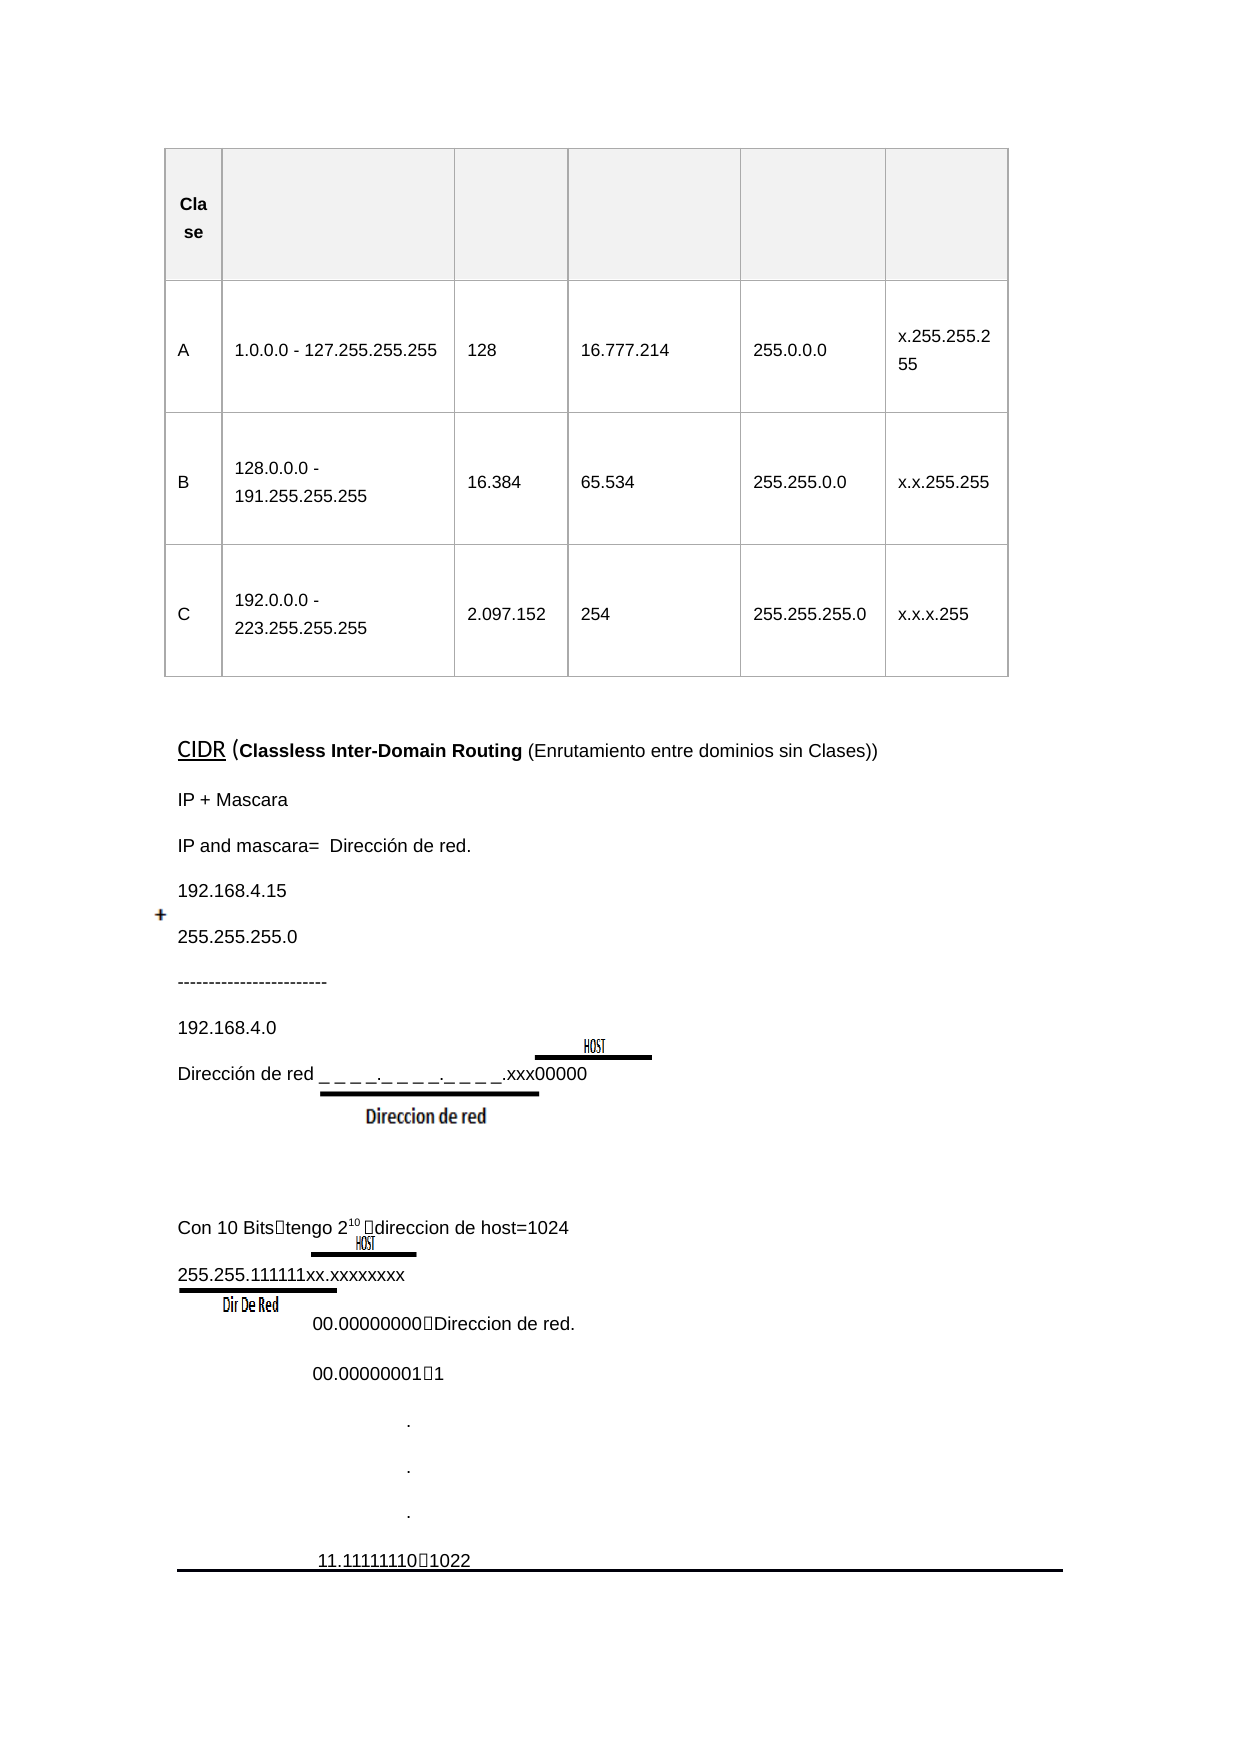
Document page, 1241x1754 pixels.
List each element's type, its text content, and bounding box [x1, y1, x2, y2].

text . [177, 1410, 1063, 1432]
picture [534, 1037, 654, 1078]
table_cell x.x.255.255 [886, 413, 1007, 543]
picture [319, 1088, 544, 1135]
picture [578, 1068, 584, 1078]
table_cell 16.777.214 [569, 281, 740, 412]
table_cell B [166, 413, 221, 543]
table_cell 2.097.152 [455, 545, 567, 676]
table_cell x.255.255.255 [886, 281, 1007, 412]
text 255.255.111111xx.xxxxxxxx [336, 1264, 1063, 1286]
table_cell 254 [569, 545, 740, 676]
picture [568, 1068, 574, 1078]
table_cell 128 [455, 281, 567, 412]
table_cell 255.255.0.0 [741, 413, 885, 543]
text 192.168.4.15 [177, 880, 1063, 902]
text IP + Mascara [177, 789, 1063, 810]
text 255.255.255.0 [177, 926, 1063, 947]
picture [536, 1068, 542, 1078]
table_cell A [166, 281, 221, 412]
text IP and mascara= Dirección de red. [177, 834, 1063, 856]
table_cell 192.0.0.0 - 223.255.255.255 [223, 545, 454, 676]
table_cell 255.0.0.0 [741, 281, 885, 412]
table_header [741, 149, 885, 279]
text 255.255.111111xx.xxxxxxxx [177, 1264, 310, 1286]
text . [177, 1501, 1063, 1523]
table_header [886, 149, 1007, 279]
text 00.00000000Direccion de red. [177, 1310, 1063, 1335]
text CIDR (Classless Inter-Domain Routing (Enrutamiento entre dominios sin Clases)) [177, 733, 1063, 763]
picture [179, 1279, 338, 1320]
table_header [455, 149, 567, 279]
text Dirección de red _ _ _ _._ _ _ _._ _ _ _.xxx00000 [177, 1062, 1063, 1084]
table_cell x.x.x.255 [886, 545, 1007, 676]
table_cell 1.0.0.0 - 127.255.255.255 [223, 281, 454, 412]
table_cell C [166, 545, 221, 676]
table_cell 255.255.255.0 [741, 545, 885, 676]
table_cell 65.534 [569, 413, 740, 543]
text 192.168.4.0 [177, 1017, 1063, 1038]
table_header [569, 149, 740, 279]
picture [547, 1068, 553, 1078]
text ------------------------ [177, 971, 1063, 993]
table_header Clase [166, 149, 221, 279]
text 00.000000011 [177, 1360, 1063, 1386]
table_header [223, 149, 454, 279]
picture [144, 903, 179, 927]
picture [557, 1068, 563, 1078]
table_cell 128.0.0.0 - 191.255.255.255 [223, 413, 454, 543]
text Con 10 Bitstengo 210 direccion de host=1024 [177, 1214, 1063, 1240]
text . [177, 1456, 1063, 1477]
picture [310, 1233, 418, 1275]
table_cell 16.384 [455, 413, 567, 543]
text 11.111111101022 [177, 1547, 1063, 1569]
